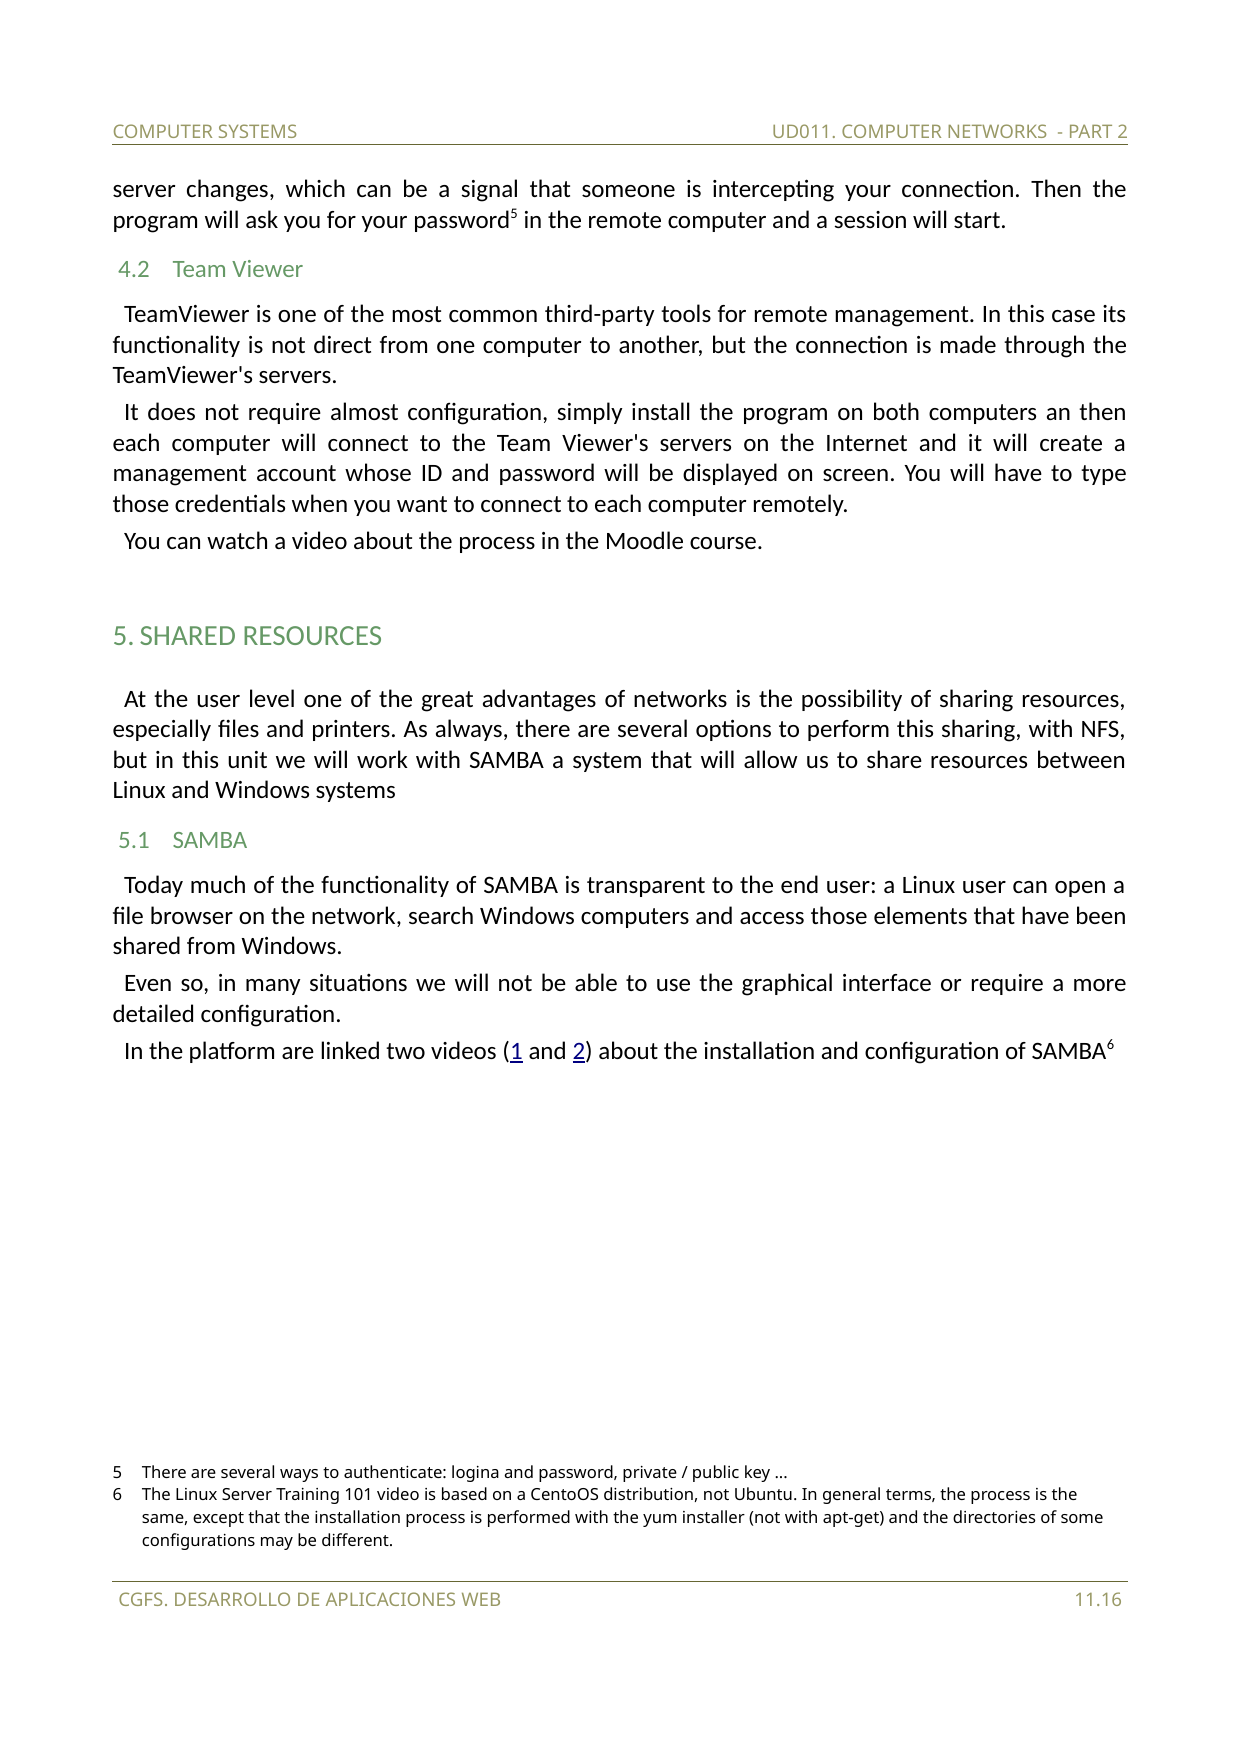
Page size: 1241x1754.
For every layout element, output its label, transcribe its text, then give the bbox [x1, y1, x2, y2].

text There are several ways to authenticate: logina and password, private / public key ... [112, 1460, 1128, 1483]
text You can watch a video about the process in the Moodle course. [112, 525, 1128, 556]
subtitle Team Viewer [112, 253, 1128, 284]
text server changes, which can be a signal that someone is intercepting your connection. Then the program will ask you for your password in the remote computer and a session will start. [112, 173, 1128, 234]
text The Linux Server Training 101 video is based on a CentoOS distribution, not Ubuntu. In general terms, the process is the same, except that the installation process is performed with the yum installer (not with apt-get) and the directories of some configurations may be different. [112, 1483, 1128, 1551]
text Even so, in many situations we will not be able to use the graphical interface or require a more detailed configuration. [112, 967, 1128, 1028]
subtitle SAMBA [112, 824, 1128, 854]
text At the user level one of the great advantages of networks is the possibility of sharing resources, especially files and printers. As always, there are several options to perform this sharing, with NFS, but in this unit we will work with SAMBA a system that will allow us to share resources between Linux and Windows systems [112, 683, 1128, 805]
subtitle Shared resources [112, 617, 1128, 653]
text In the platform are linked two videos (1 and 2) about the installation and configuration of SAMBA [112, 1035, 1128, 1065]
text TeamViewer is one of the most common third-party tools for remote management. In this case its functionality is not direct from one computer to another, but the connection is made through the TeamViewer's servers. [112, 298, 1128, 390]
text It does not require almost configuration, simply install the program on both computers an then each computer will connect to the Team Viewer's servers on the Internet and it will create a management account whose ID and password will be displayed on screen. You will have to type those credentials when you want to connect to each computer remotely. [112, 396, 1128, 518]
text Today much of the functionality of SAMBA is transparent to the end user: a Linux user can open a file browser on the network, search Windows computers and access those elements that have been shared from Windows. [112, 869, 1128, 961]
